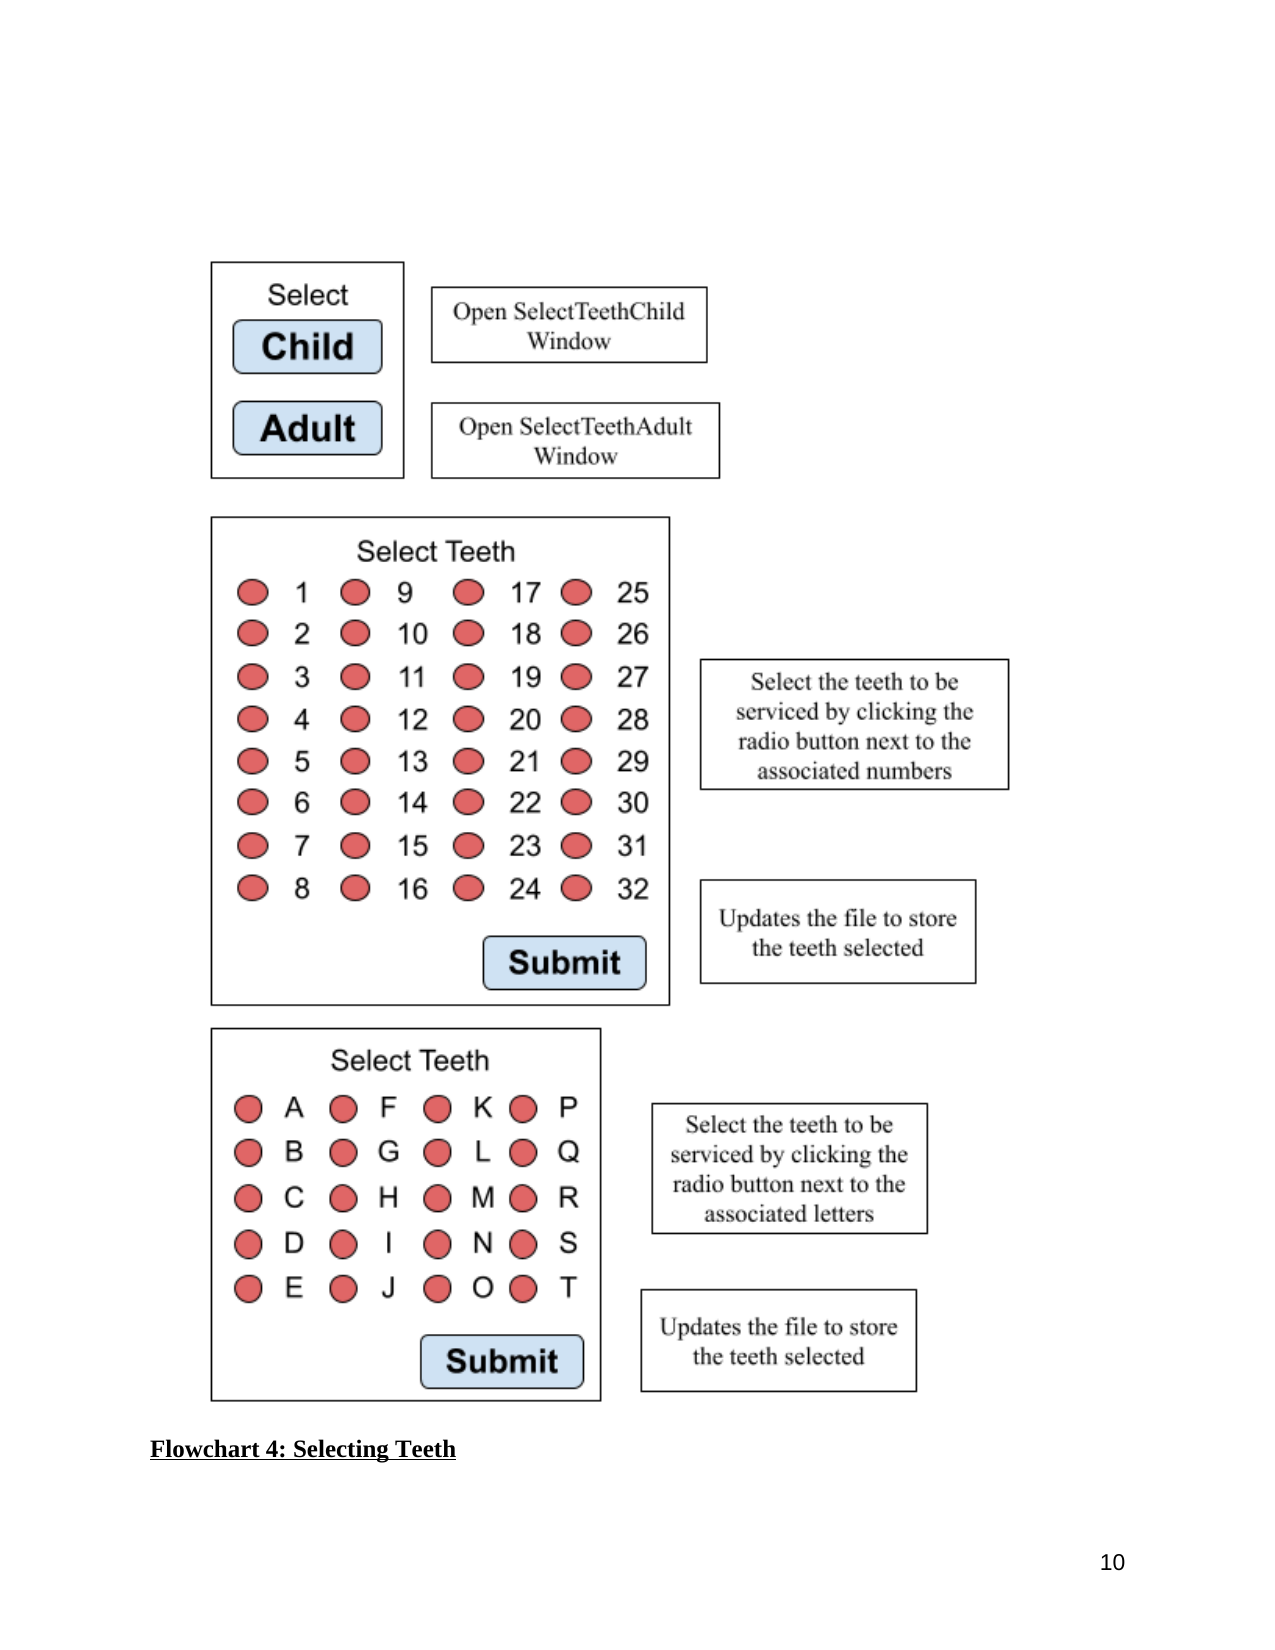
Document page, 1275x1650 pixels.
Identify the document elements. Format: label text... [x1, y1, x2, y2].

text Flowchart 4: Selecting Teeth [150, 1434, 1125, 1462]
picture [150, 183, 1080, 1430]
